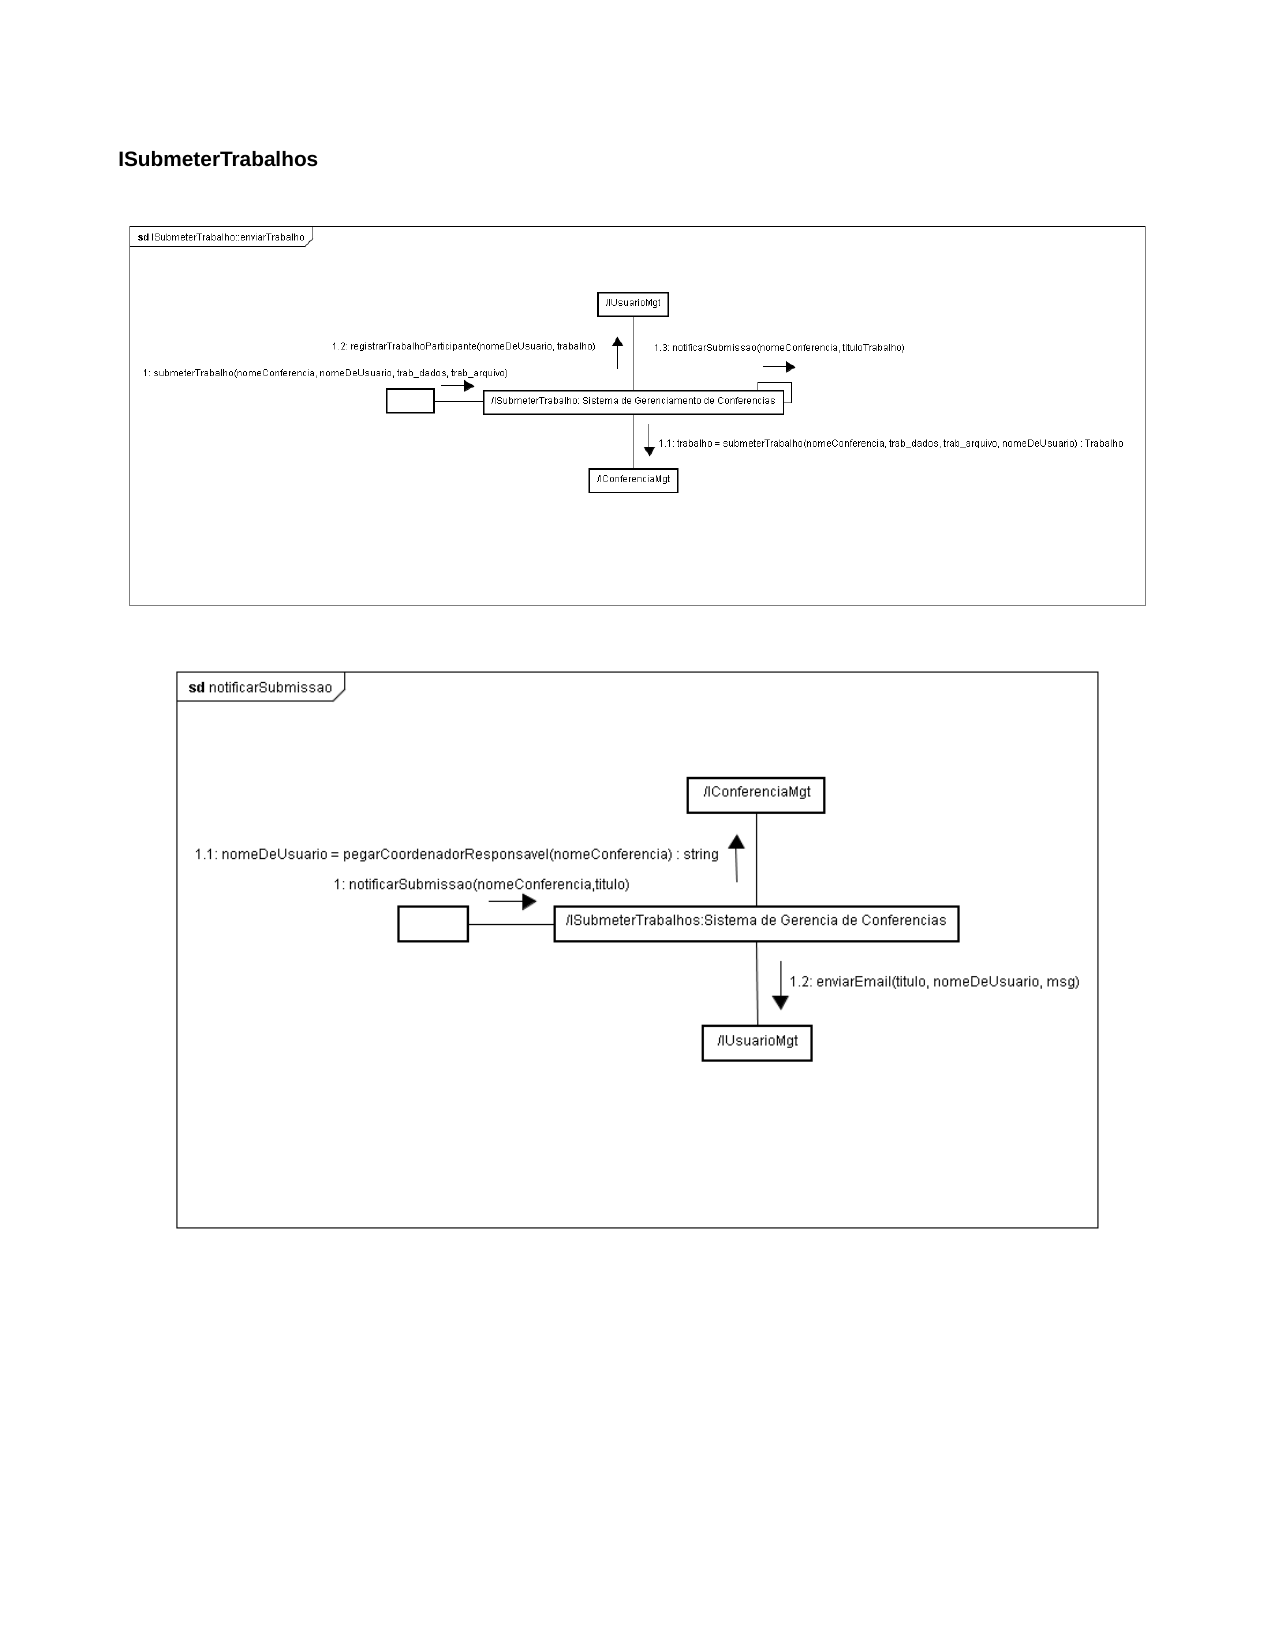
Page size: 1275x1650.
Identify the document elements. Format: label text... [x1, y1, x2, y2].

picture [122, 218, 1153, 613]
picture [166, 660, 1109, 1239]
text ISubmeterTrabalhos [118, 147, 1157, 171]
